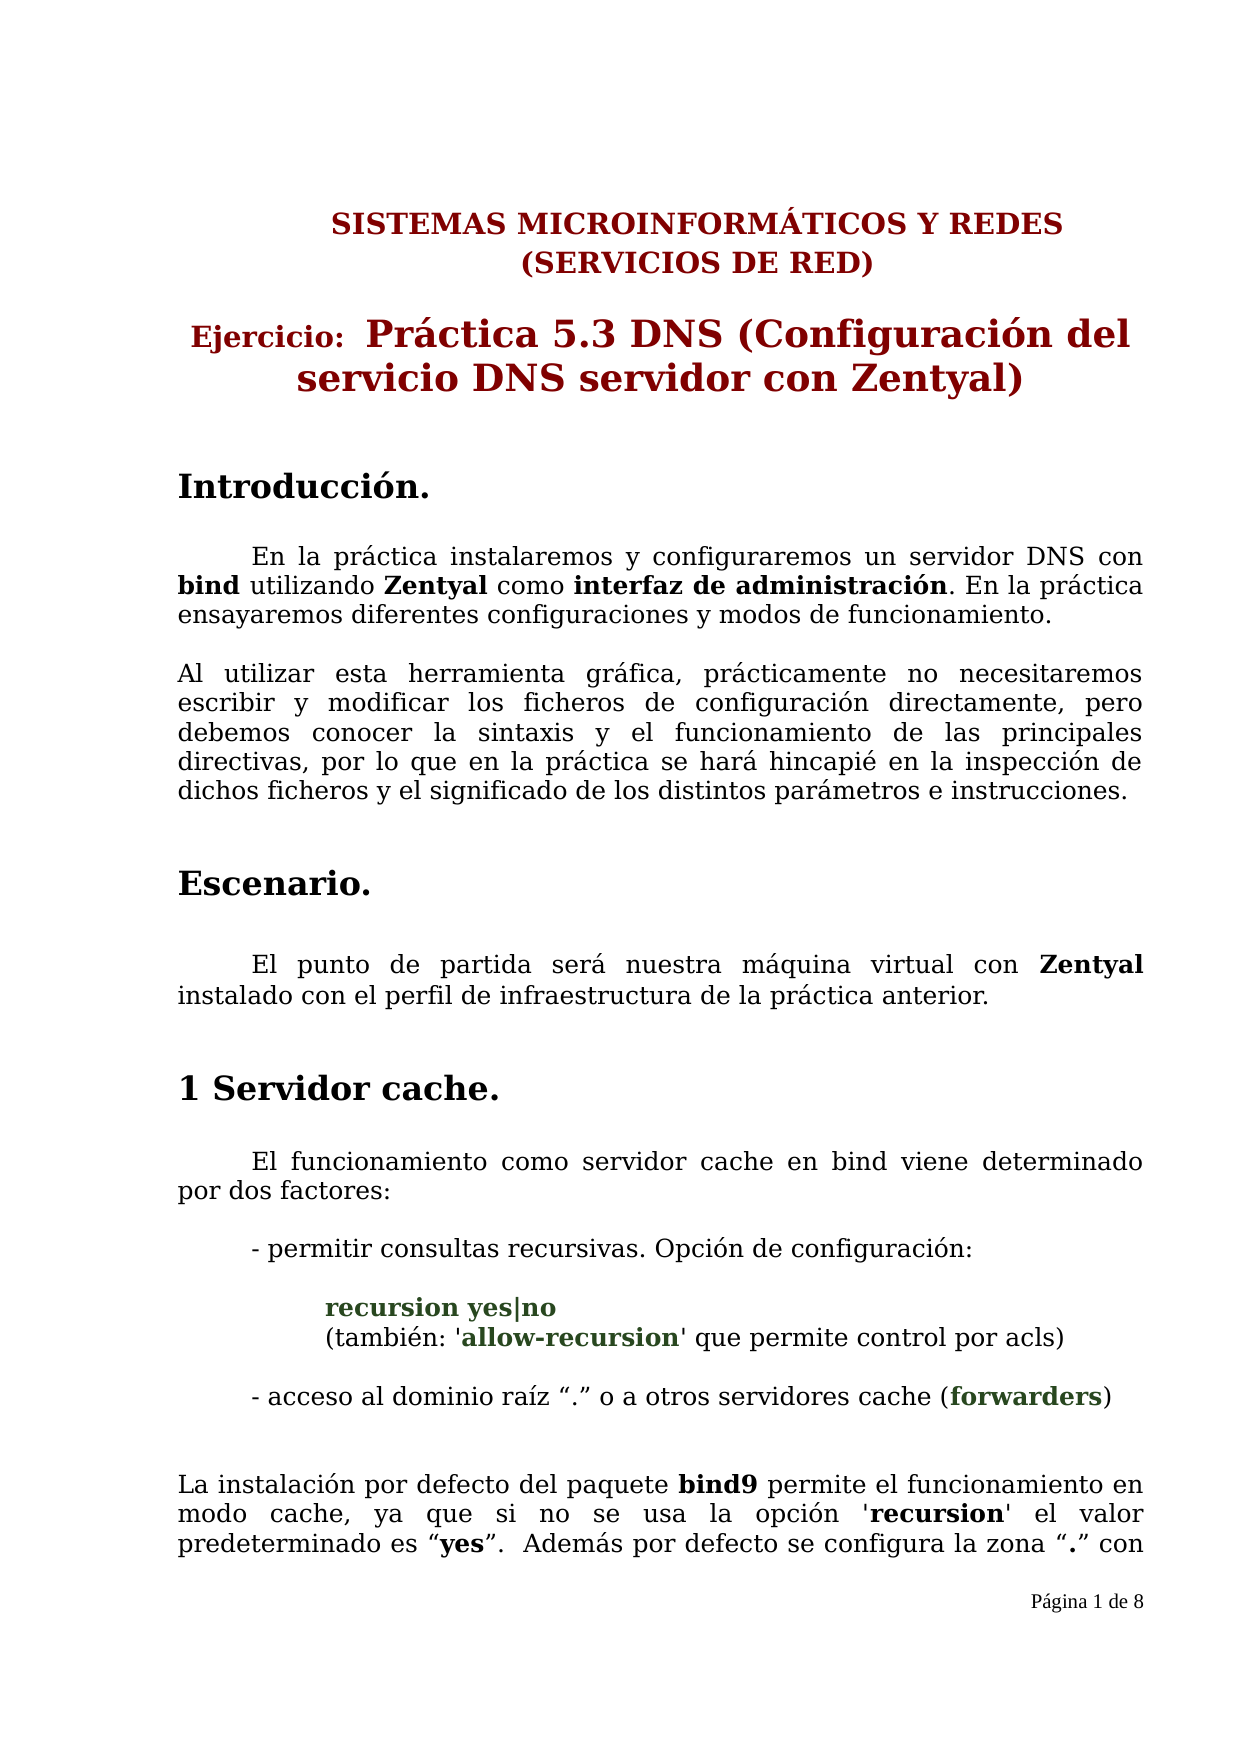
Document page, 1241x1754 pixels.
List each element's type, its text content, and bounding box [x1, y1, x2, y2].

text Al utilizar esta herramienta gráfica, prácticamente no necesitaremos escribir y modificar los ficheros de configuración directamente, pero debemos conocer la sintaxis y el funcionamiento de las principales directivas, por lo que en la práctica se hará hincapié en la inspección de dichos ficheros y el significado de los distintos parámetros e instrucciones. [177, 659, 1144, 806]
text El punto de partida será nuestra máquina virtual con Zentyal instalado con el perfil de infraestructura de la práctica anterior. [177, 942, 1144, 1010]
text Ejercicio: Práctica 5.3 DNS (Configuración del servicio DNS servidor con Zentyal) [177, 313, 1144, 401]
text (también: 'allow-recursion' que permite control por acls) [177, 1323, 1144, 1352]
text En la práctica instalaremos y configuraremos un servidor DNS con bind utilizando Zentyal como interfaz de administración. En la práctica ensayaremos diferentes configuraciones y modos de funcionamiento. [177, 542, 1144, 630]
text - acceso al dominio raíz “.” o a otros servidores cache (forwarders) [177, 1382, 1144, 1411]
text Escenario. [177, 864, 1144, 903]
title SISTEMAS MICROINFORMÁTICOS Y REDES (SERVICIOS DE RED) [177, 187, 1144, 280]
text 1 Servidor cache. [177, 1069, 1144, 1108]
subtitle Introducción. [177, 467, 1144, 506]
text La instalación por defecto del paquete bind9 permite el funcionamiento en modo cache, ya que si no se usa la opción 'recursion' el valor predeterminado es “yes”. Además por defecto se configura la zona “.” con [177, 1470, 1144, 1558]
text El funcionamiento como servidor cache en bind viene determinado por dos factores: [177, 1147, 1144, 1205]
text recursion yes|no [177, 1293, 1144, 1323]
text - permitir consultas recursivas. Opción de configuración: [177, 1234, 1144, 1264]
